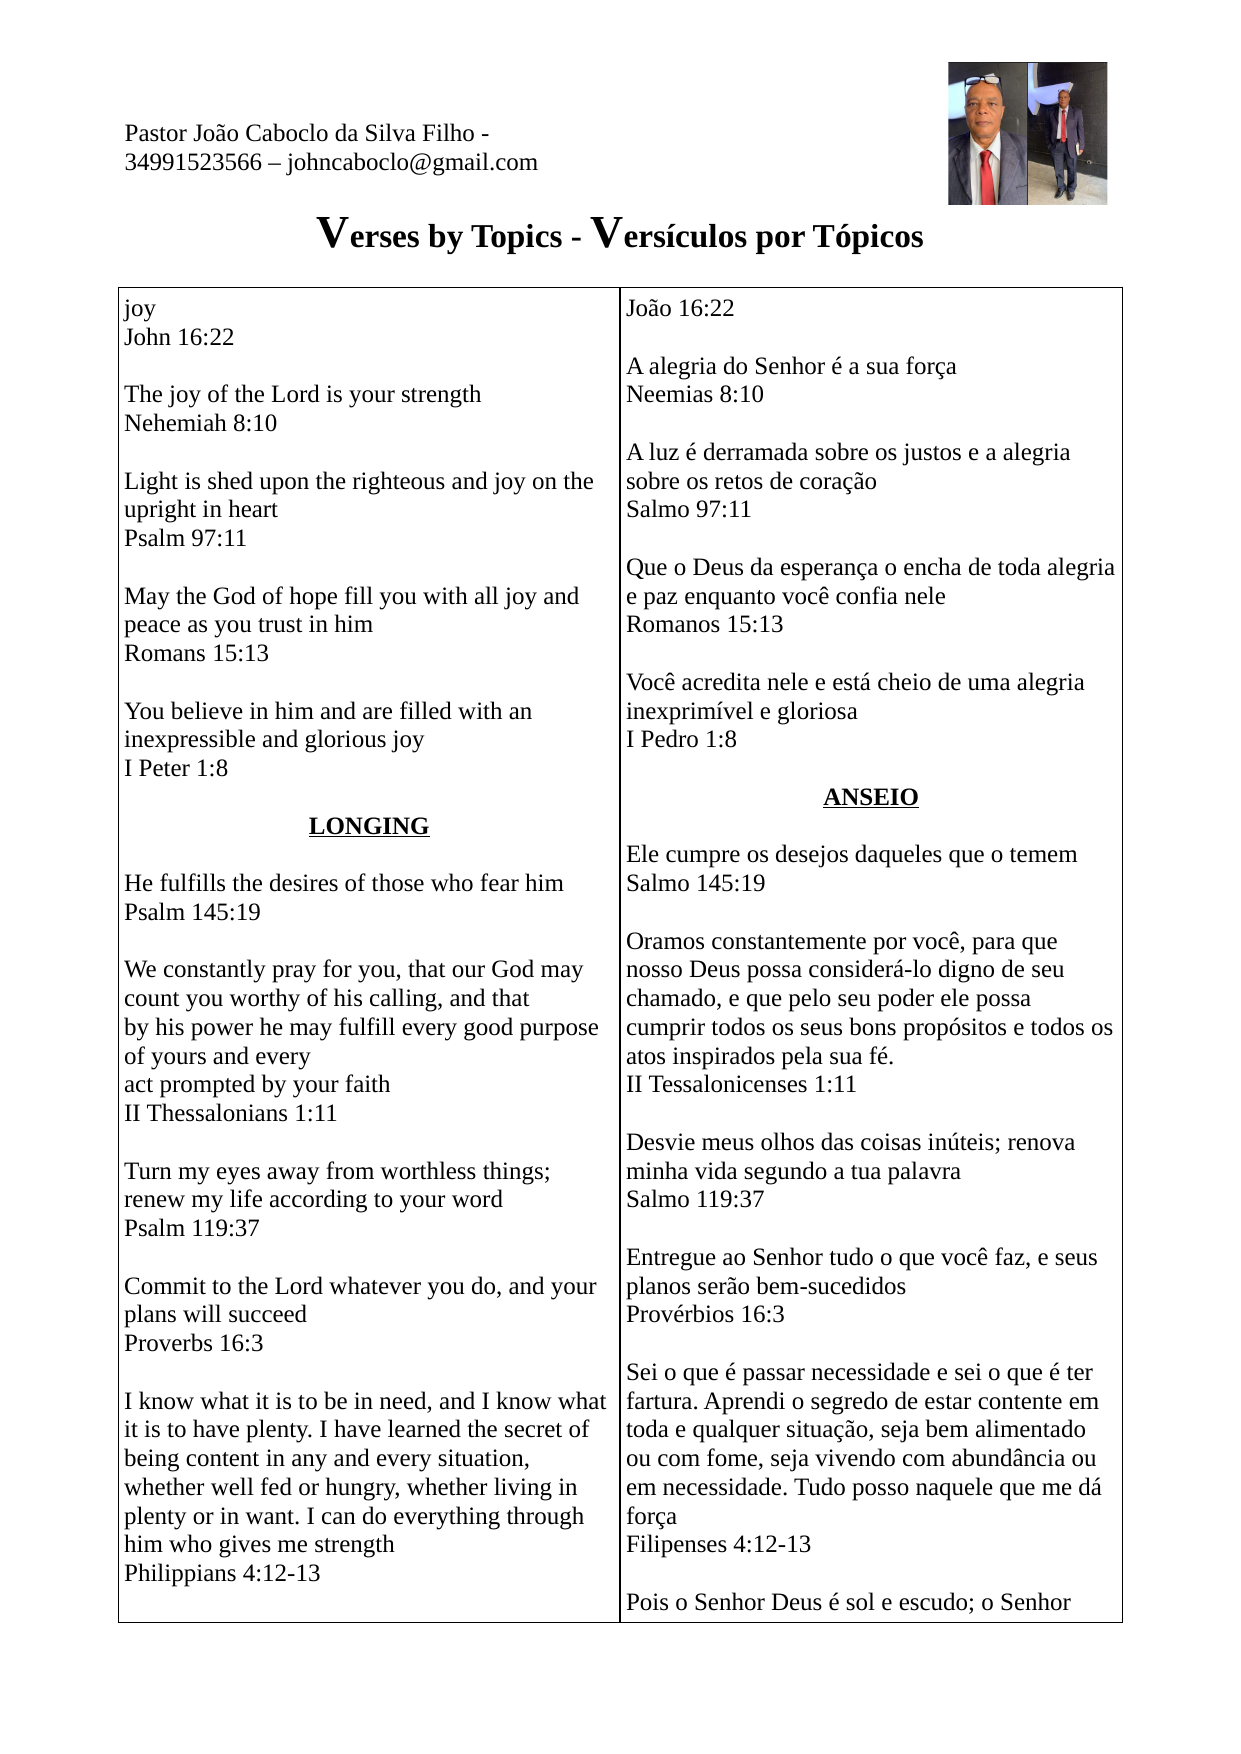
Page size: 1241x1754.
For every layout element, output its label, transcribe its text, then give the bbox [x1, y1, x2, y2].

picture [948, 62, 1108, 205]
table_cell João 16:22 A alegria do Senhor é a sua força Neemias 8:10 A luz é derramada sobre os justos e a alegria sobre os retos de coração Salmo 97:11 Que o Deus da esperança o encha de toda alegria e paz enquanto você confia nele Romanos 15:13 Você acredita nele e está cheio de uma alegria inexprimível e gloriosa I Pedro 1:8 ANSEIO Ele cumpre os desejos daqueles que o temem Salmo 145:19 Oramos constantemente por você, para que nosso Deus possa considerá-lo digno de seu chamado, e que pelo seu poder ele possa cumprir todos os seus bons propósitos e todos os atos inspirados pela sua fé. II Tessalonicenses 1:11 Desvie meus olhos das coisas inúteis; renova minha vida segundo a tua palavra Salmo 119:37 Entregue ao Senhor tudo o que você faz, e seus planos serão bem-sucedidos Provérbios 16:3 Sei o que é passar necessidade e sei o que é ter fartura. Aprendi o segredo de estar contente em toda e qualquer situação, seja bem alimentado ou com fome, seja vivendo com abundância ou em necessidade. Tudo posso naquele que me dá força Filipenses 4:12-13 Pois o Senhor Deus é sol e escudo; o Senhor [621, 288, 1122, 1622]
table_cell joy John 16:22 The joy of the Lord is your strength Nehemiah 8:10 Light is shed upon the righteous and joy on the upright in heart Psalm 97:11 May the God of hope fill you with all joy and peace as you trust in him Romans 15:13 You believe in him and are filled with an inexpressible and glorious joy I Peter 1:8 LONGING He fulfills the desires of those who fear him Psalm 145:19 We constantly pray for you, that our God may count you worthy of his calling, and that by his power he may fulfill every good purpose of yours and every act prompted by your faith II Thessalonians 1:11 Turn my eyes away from worthless things; renew my life according to your word Psalm 119:37 Commit to the Lord whatever you do, and your plans will succeed Proverbs 16:3 I know what it is to be in need, and I know what it is to have plenty. I have learned the secret of being content in any and every situation, whether well fed or hungry, whether living in plenty or in want. I can do everything through him who gives me strength Philippians 4:12-13 [119, 288, 619, 1622]
